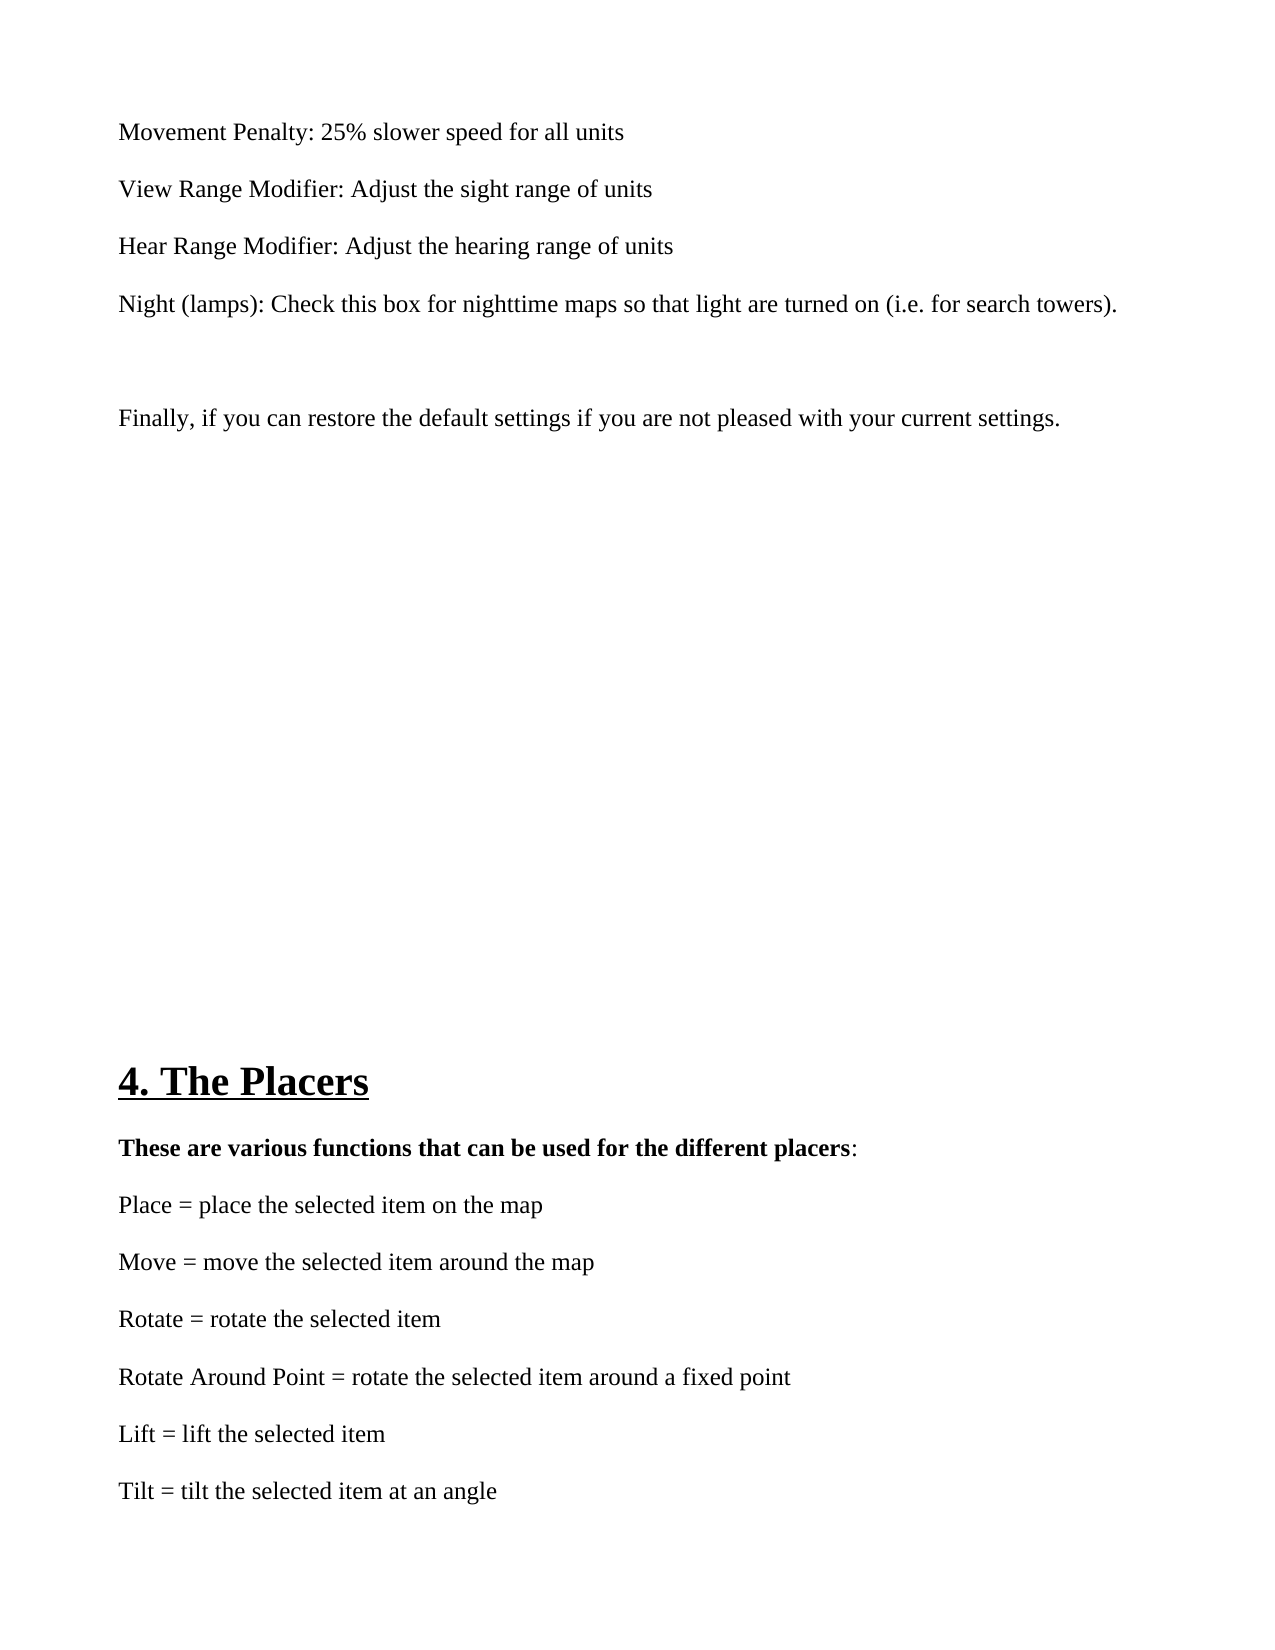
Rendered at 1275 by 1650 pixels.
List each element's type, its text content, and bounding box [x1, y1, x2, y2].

text Move = move the selected item around the map [118, 1248, 1157, 1276]
text 4. The Placers [118, 1058, 1157, 1104]
text Night (lamps): Check this box for nighttime maps so that light are turned on (i.e. for search towers). [118, 290, 1157, 317]
text Tilt = tilt the selected item at an angle [118, 1477, 1157, 1505]
text Rotate = rotate the selected item [118, 1306, 1157, 1333]
text Hear Range Modifier: Adjust the hearing range of units [118, 232, 1157, 260]
text These are various functions that can be used for the different placers: [118, 1134, 1157, 1162]
text Rotate Around Point = rotate the selected item around a fixed point [118, 1363, 1157, 1391]
text Place = place the selected item on the map [118, 1191, 1157, 1219]
text Finally, if you can restore the default settings if you are not pleased with your current settings. [118, 404, 1157, 432]
text Lift = lift the selected item [118, 1420, 1157, 1448]
text Movement Penalty: 25% slower speed for all units [118, 118, 1157, 146]
text View Range Modifier: Adjust the sight range of units [118, 175, 1157, 203]
